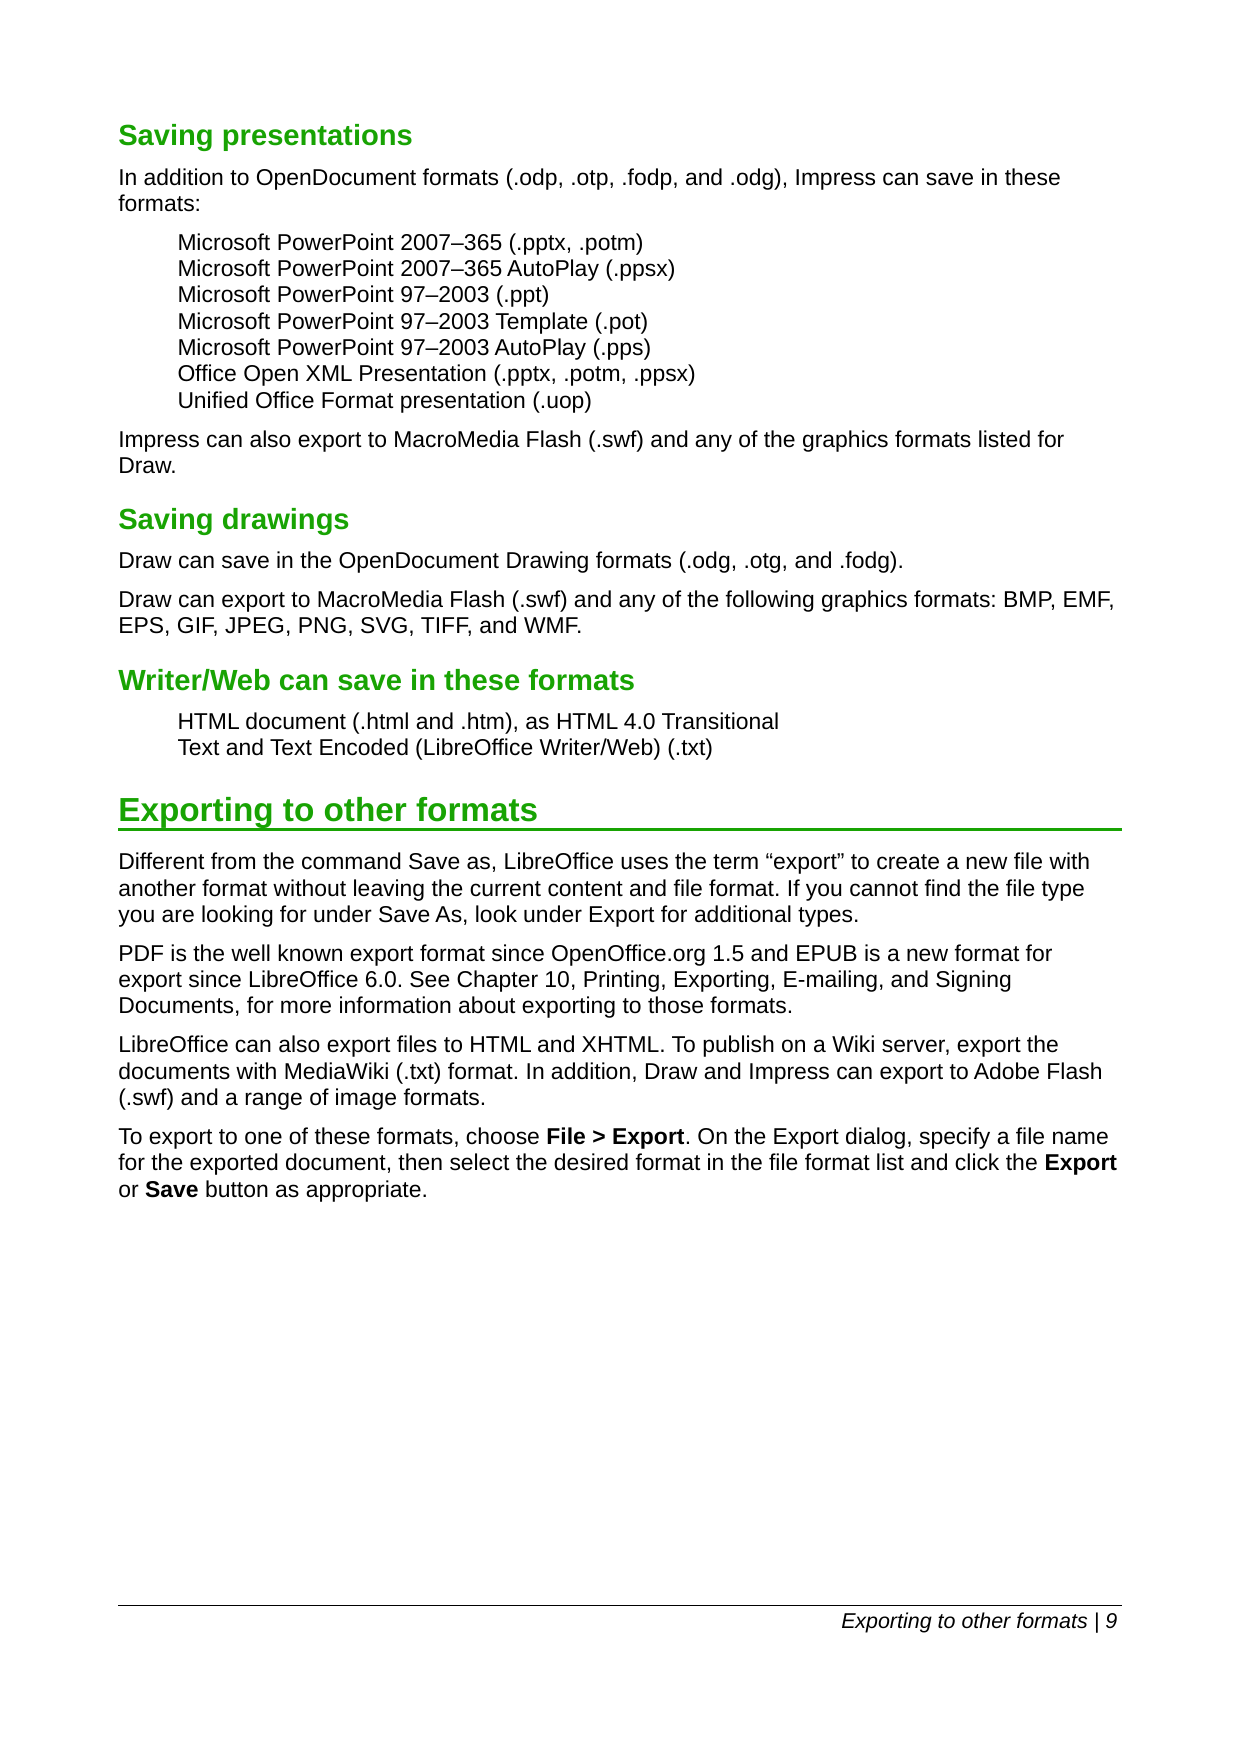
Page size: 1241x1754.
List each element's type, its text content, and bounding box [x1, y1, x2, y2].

subtitle Writer/Web can save in these formats [118, 662, 1122, 696]
subtitle Exporting to other formats [118, 790, 1122, 828]
text Different from the command Save as, LibreOffice uses the term “export” to create a new file with another format without leaving the current content and file format. If you cannot find the file type you are looking for under Save As, look under Export for additional types. [118, 848, 1122, 927]
text Draw can save in the OpenDocument Drawing formats (.odg, .otg, and .fodg). [118, 547, 1122, 574]
list In addition to OpenDocument formats (.odp, .otp, .fodp, and .odg), Impress can save in these formats: [118, 163, 1122, 216]
text HTML document (.html and .htm), as HTML 4.0 Transitional Text and Text Encoded (LibreOffice Writer/Web) (.txt) [177, 708, 1122, 761]
text LibreOffice can also export files to HTML and XHTML. To publish on a Wiki server, export the documents with MediaWiki (.txt) format. In addition, Draw and Impress can export to Adobe Flash (.swf) and a range of image formats. [118, 1031, 1122, 1110]
text Draw can export to MacroMedia Flash (.swf) and any of the following graphics formats: BMP, EMF, EPS, GIF, JPEG, PNG, SVG, TIFF, and WMF. [118, 586, 1122, 639]
text PDF is the well known export format since OpenOffice.org 1.5 and EPUB is a new format for export since LibreOffice 6.0. See Chapter 10, Printing, Exporting, E-mailing, and Signing Documents, for more information about exporting to those formats. [118, 940, 1122, 1019]
text Impress can also export to MacroMedia Flash (.swf) and any of the graphics formats listed for Draw. [118, 426, 1122, 478]
subtitle Saving presentations [118, 118, 1122, 152]
subtitle Saving drawings [118, 502, 1122, 536]
text Microsoft PowerPoint 2007–365 (.pptx, .potm) Microsoft PowerPoint 2007–365 AutoPlay (.ppsx) Microsoft PowerPoint 97–2003 (.ppt) Microsoft PowerPoint 97–2003 Template (.pot) Microsoft PowerPoint 97–2003 AutoPlay (.pps) Office Open XML Presentation (.pptx, .potm, .ppsx) Unified Office Format presentation (.uop) [177, 229, 1122, 413]
text To export to one of these formats, choose File > Export. On the Export dialog, specify a file name for the exported document, then select the desired format in the file format list and click the Export or Save button as appropriate. [118, 1123, 1122, 1202]
